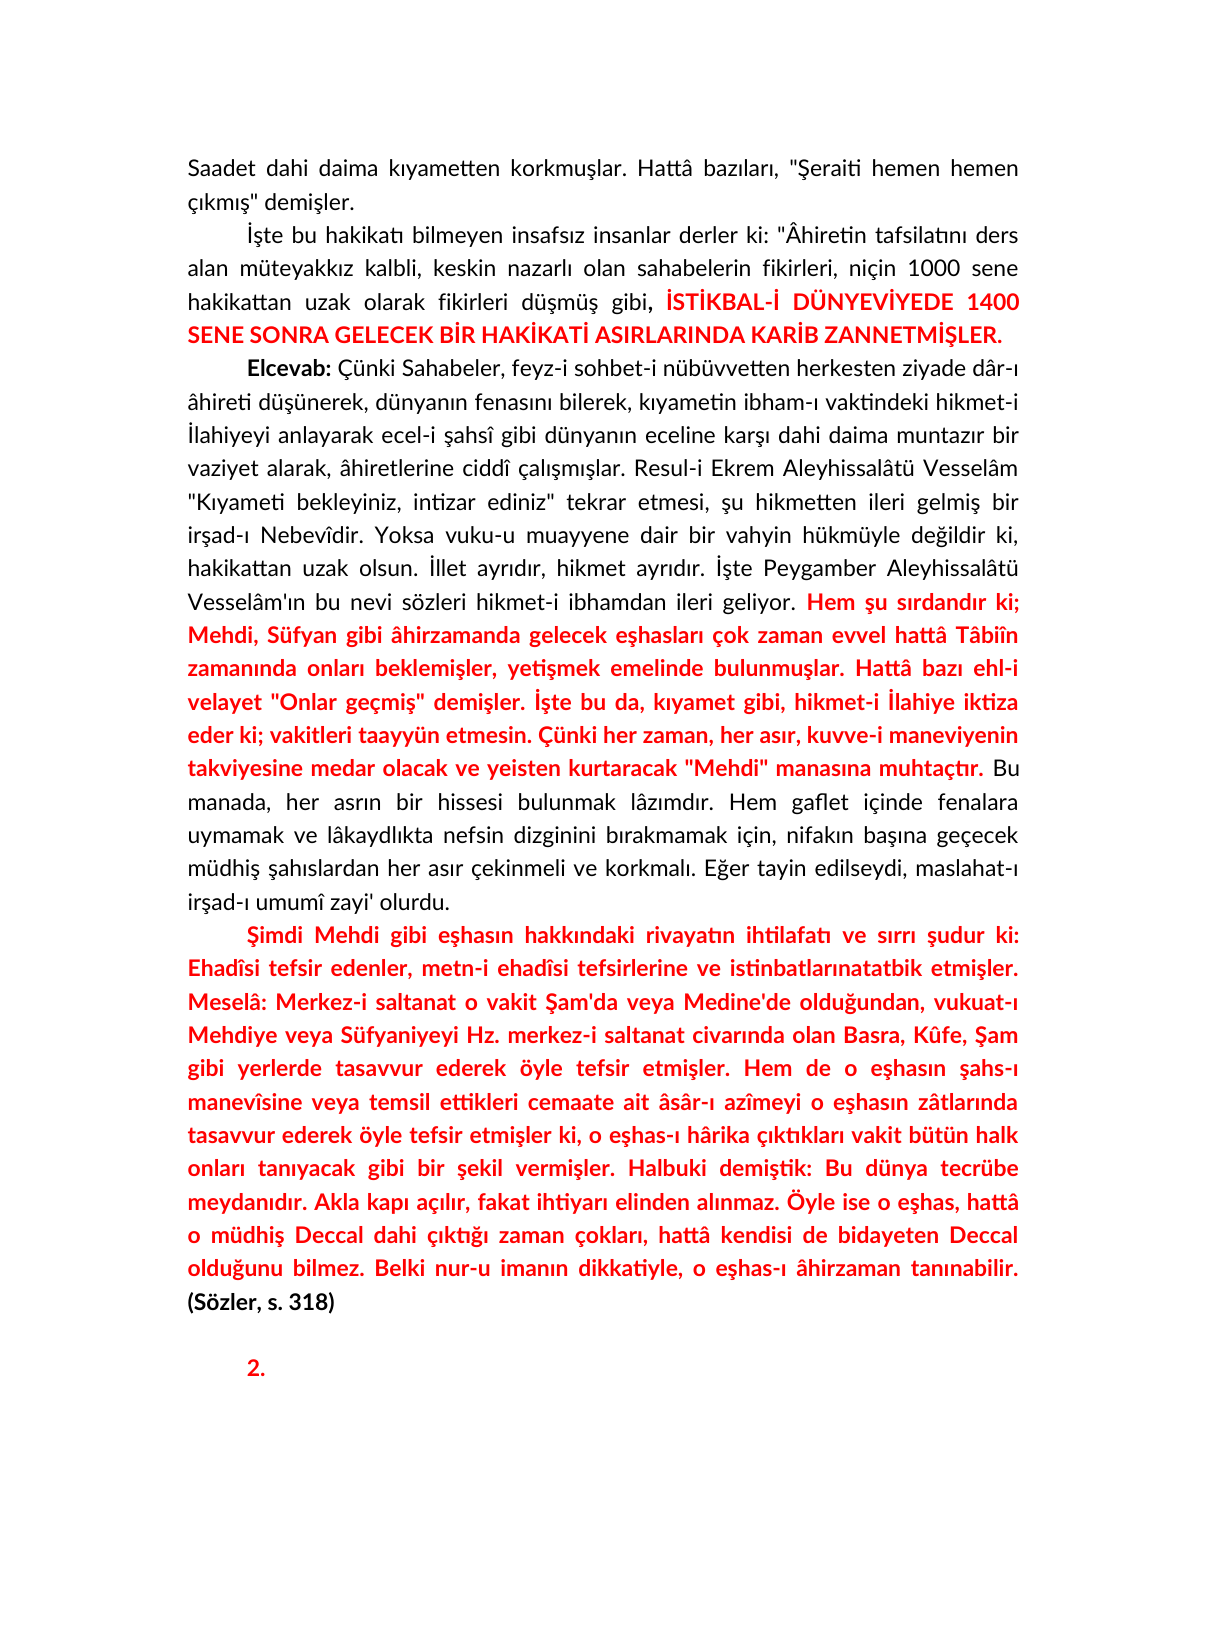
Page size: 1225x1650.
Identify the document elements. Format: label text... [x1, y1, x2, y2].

text Saadet dahi daima kıyametten korkmuşlar. Hattâ bazıları, "Şeraiti hemen hemen çıkmış" demişler. [187, 150, 1020, 217]
text Şimdi Mehdi gibi eşhasın hakkındaki rivayatın ihtilafatı ve sırrı şudur ki: Ehadîsi tefsir edenler, metn-i ehadîsi tefsirlerine ve istinbatlarınatatbik etmişler. Meselâ: Merkez-i saltanat o vakit Şam'da veya Medine'de olduğundan, vukuat-ı Mehdiye veya Süfyaniyeyi Hz. merkez-i saltanat civarında olan Basra, Kûfe, Şam gibi yerlerde tasavvur ederek öyle tefsir etmişler. Hem de o eşhasın şahs-ı manevîsine veya temsil ettikleri cemaate ait âsâr-ı azîmeyi o eşhasın zâtlarında tasavvur ederek öyle tefsir etmişler ki, o eşhas-ı hârika çıktıkları vakit bütün halk onları tanıyacak gibi bir şekil vermişler. Halbuki demiştik: Bu dünya tecrübe meydanıdır. Akla kapı açılır, fakat ihtiyarı elinden alınmaz. Öyle ise o eşhas, hattâ o müdhiş Deccal dahi çıktığı zaman çokları, hattâ kendisi de bidayeten Deccal olduğunu bilmez. Belki nur-u imanın dikkatiyle, o eşhas-ı âhirzaman tanınabilir. (Sözler, s. 318) [187, 917, 1020, 1317]
text İşte bu hakikatı bilmeyen insafsız insanlar derler ki: "Âhiretin tafsilatını ders alan müteyakkız kalbli, keskin nazarlı olan sahabelerin fikirleri, niçin 1000 sene hakikattan uzak olarak fikirleri düşmüş gibi, İSTİKBAL-İ DÜNYEVİYEDE 1400 SENE SONRA GELECEK BİR HAKİKATİ ASIRLARINDA KARİB ZANNETMİŞLER. [187, 217, 1020, 350]
text 2. [187, 1350, 1020, 1383]
text Elcevab: Çünki Sahabeler, feyz-i sohbet-i nübüvvetten herkesten ziyade dâr-ı âhireti düşünerek, dünyanın fenasını bilerek, kıyametin ibham-ı vaktindeki hikmet-i İlahiyeyi anlayarak ecel-i şahsî gibi dünyanın eceline karşı dahi daima muntazır bir vaziyet alarak, âhiretlerine ciddî çalışmışlar. Resul-i Ekrem Aleyhissalâtü Vesselâm "Kıyameti bekleyiniz, intizar ediniz" tekrar etmesi, şu hikmetten ileri gelmiş bir irşad-ı Nebevîdir. Yoksa vuku-u muayyene dair bir vahyin hükmüyle değildir ki, hakikattan uzak olsun. İllet ayrıdır, hikmet ayrıdır. İşte Peygamber Aleyhissalâtü Vesselâm'ın bu nevi sözleri hikmet-i ibhamdan ileri geliyor. Hem şu sırdandır ki; Mehdi, Süfyan gibi âhirzamanda gelecek eşhasları çok zaman evvel hattâ Tâbiîn zamanında onları beklemişler, yetişmek emelinde bulunmuşlar. Hattâ bazı ehl-i velayet "Onlar geçmiş" demişler. İşte bu da, kıyamet gibi, hikmet-i İlahiye iktiza eder ki; vakitleri taayyün etmesin. Çünki her zaman, her asır, kuvve-i maneviyenin takviyesine medar olacak ve yeisten kurtaracak "Mehdi" manasına muhtaçtır. Bu manada, her asrın bir hissesi bulunmak lâzımdır. Hem gaflet içinde fenalara uymamak ve lâkaydlıkta nefsin dizginini bırakmamak için, nifakın başına geçecek müdhiş şahıslardan her asır çekinmeli ve korkmalı. Eğer tayin edilseydi, maslahat-ı irşad-ı umumî zayi' olurdu. [187, 350, 1020, 917]
